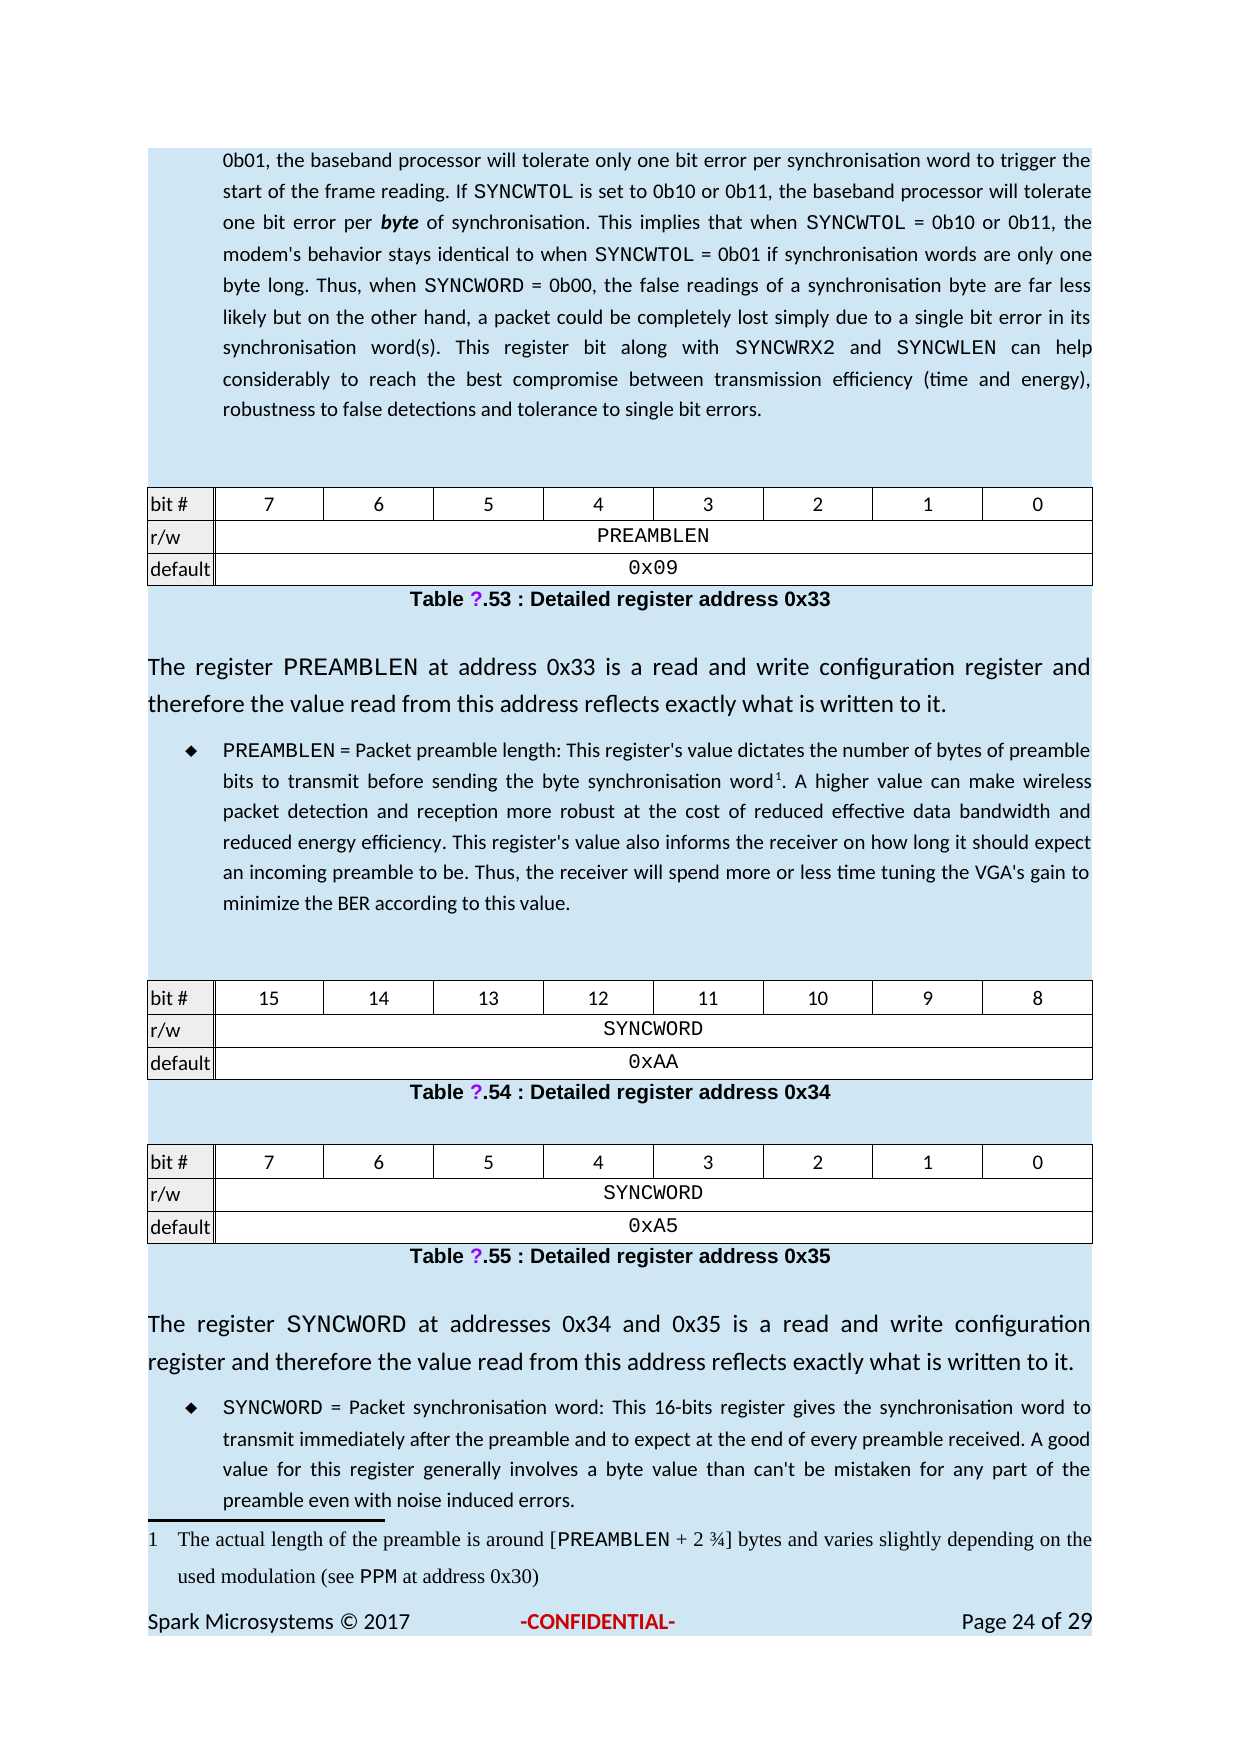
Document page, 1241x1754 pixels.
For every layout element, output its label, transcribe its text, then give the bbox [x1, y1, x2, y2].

list SYNCWORD = Packet synchronisation word: This 16-bits register gives the synchronisation word to transmit immediately after the preamble and to expect at the end of every preamble received. A good value for this register generally involves a byte value than can't be mistaken for any part of the preamble even with noise induced errors. [185, 1394, 1092, 1512]
table_header 5 [434, 1145, 543, 1178]
table_header 3 [654, 1145, 763, 1178]
table_cell default [148, 554, 213, 585]
table_cell default [148, 1212, 213, 1243]
list PREAMBLEN = Packet preamble length: This register's value dictates the number of bytes of preamble bits to transmit before sending the byte synchronisation word. A higher value can make wireless packet detection and reception more robust at the cost of reduced effective data bandwidth and reduced energy efficiency. This register's value also informs the receiver on how long it should expect an incoming preamble to be. Thus, the receiver will spend more or less time tuning the VGA's gain to minimize the BER according to this value. [185, 737, 1092, 915]
table_cell r/w [148, 1015, 213, 1047]
text Table ?.54 : Detailed register address 0x34 [148, 1080, 1092, 1104]
table_cell PREAMBLEN [216, 521, 1092, 553]
text The register SYNCWORD at addresses 0x34 and 0x35 is a read and write configuration register and therefore the value read from this address reflects exactly what is written to it. [148, 1308, 1092, 1377]
table_header 1 [873, 1145, 982, 1178]
text Table ?.55 : Detailed register address 0x35 [148, 1244, 1092, 1268]
table_header 0 [983, 1145, 1092, 1178]
table_header 6 [324, 1145, 433, 1178]
table_header 2 [764, 1145, 872, 1178]
text Table ?.53 : Detailed register address 0x33 [148, 586, 1092, 610]
table_header 2 [764, 488, 872, 520]
table_header 13 [434, 981, 543, 1014]
table_header bit # [148, 981, 213, 1014]
table_header 8 [983, 981, 1092, 1014]
table_header 11 [654, 981, 763, 1014]
list The actual length of the preamble is around [PREAMBLEN + 2 ¾] bytes and varies slightly depending on the used modulation (see PPM at address 0x30) [148, 1527, 1092, 1590]
table_cell SYNCWORD [216, 1179, 1092, 1211]
table_header 14 [324, 981, 433, 1014]
table_header 4 [544, 488, 653, 520]
table_header 9 [873, 981, 982, 1014]
table_cell r/w [148, 521, 213, 553]
table_cell 0xAA [216, 1048, 1092, 1079]
table_header 3 [654, 488, 763, 520]
table_cell default [148, 1048, 213, 1079]
text The register PREAMBLEN at address 0x33 is a read and write configuration register and therefore the value read from this address reflects exactly what is written to it. [148, 651, 1092, 719]
table_header bit # [148, 488, 213, 520]
table_cell r/w [148, 1179, 213, 1211]
table_header bit # [148, 1145, 213, 1178]
table_cell 0x09 [216, 554, 1092, 585]
table_header 4 [544, 1145, 653, 1178]
table_header 7 [216, 1145, 323, 1178]
table_header 6 [324, 488, 433, 520]
table_cell SYNCWORD [216, 1015, 1092, 1047]
table_header 10 [764, 981, 872, 1014]
table_header 15 [216, 981, 323, 1014]
table_header 0 [983, 488, 1092, 520]
table_header 12 [544, 981, 653, 1014]
list 0b01, the baseband processor will tolerate only one bit error per synchronisation word to trigger the start of the frame reading. If SYNCWTOL is set to 0b10 or 0b11, the baseband processor will tolerate one bit error per byte of synchronisation. This implies that when SYNCWTOL = 0b10 or 0b11, the modem's behavior stays identical to when SYNCWTOL = 0b01 if synchronisation words are only one byte long. Thus, when SYNCWORD = 0b00, the false readings of a synchronisation byte are far less likely but on the other hand, a packet could be completely lost simply due to a single bit error in its synchronisation word(s). This register bit along with SYNCWRX2 and SYNCWLEN can help considerably to reach the best compromise between transmission efficiency (time and energy), robustness to false detections and tolerance to single bit errors. [185, 148, 1092, 422]
table_cell 0xA5 [216, 1212, 1092, 1243]
table_header 7 [216, 488, 323, 520]
table_header 5 [434, 488, 543, 520]
table_header 1 [873, 488, 982, 520]
